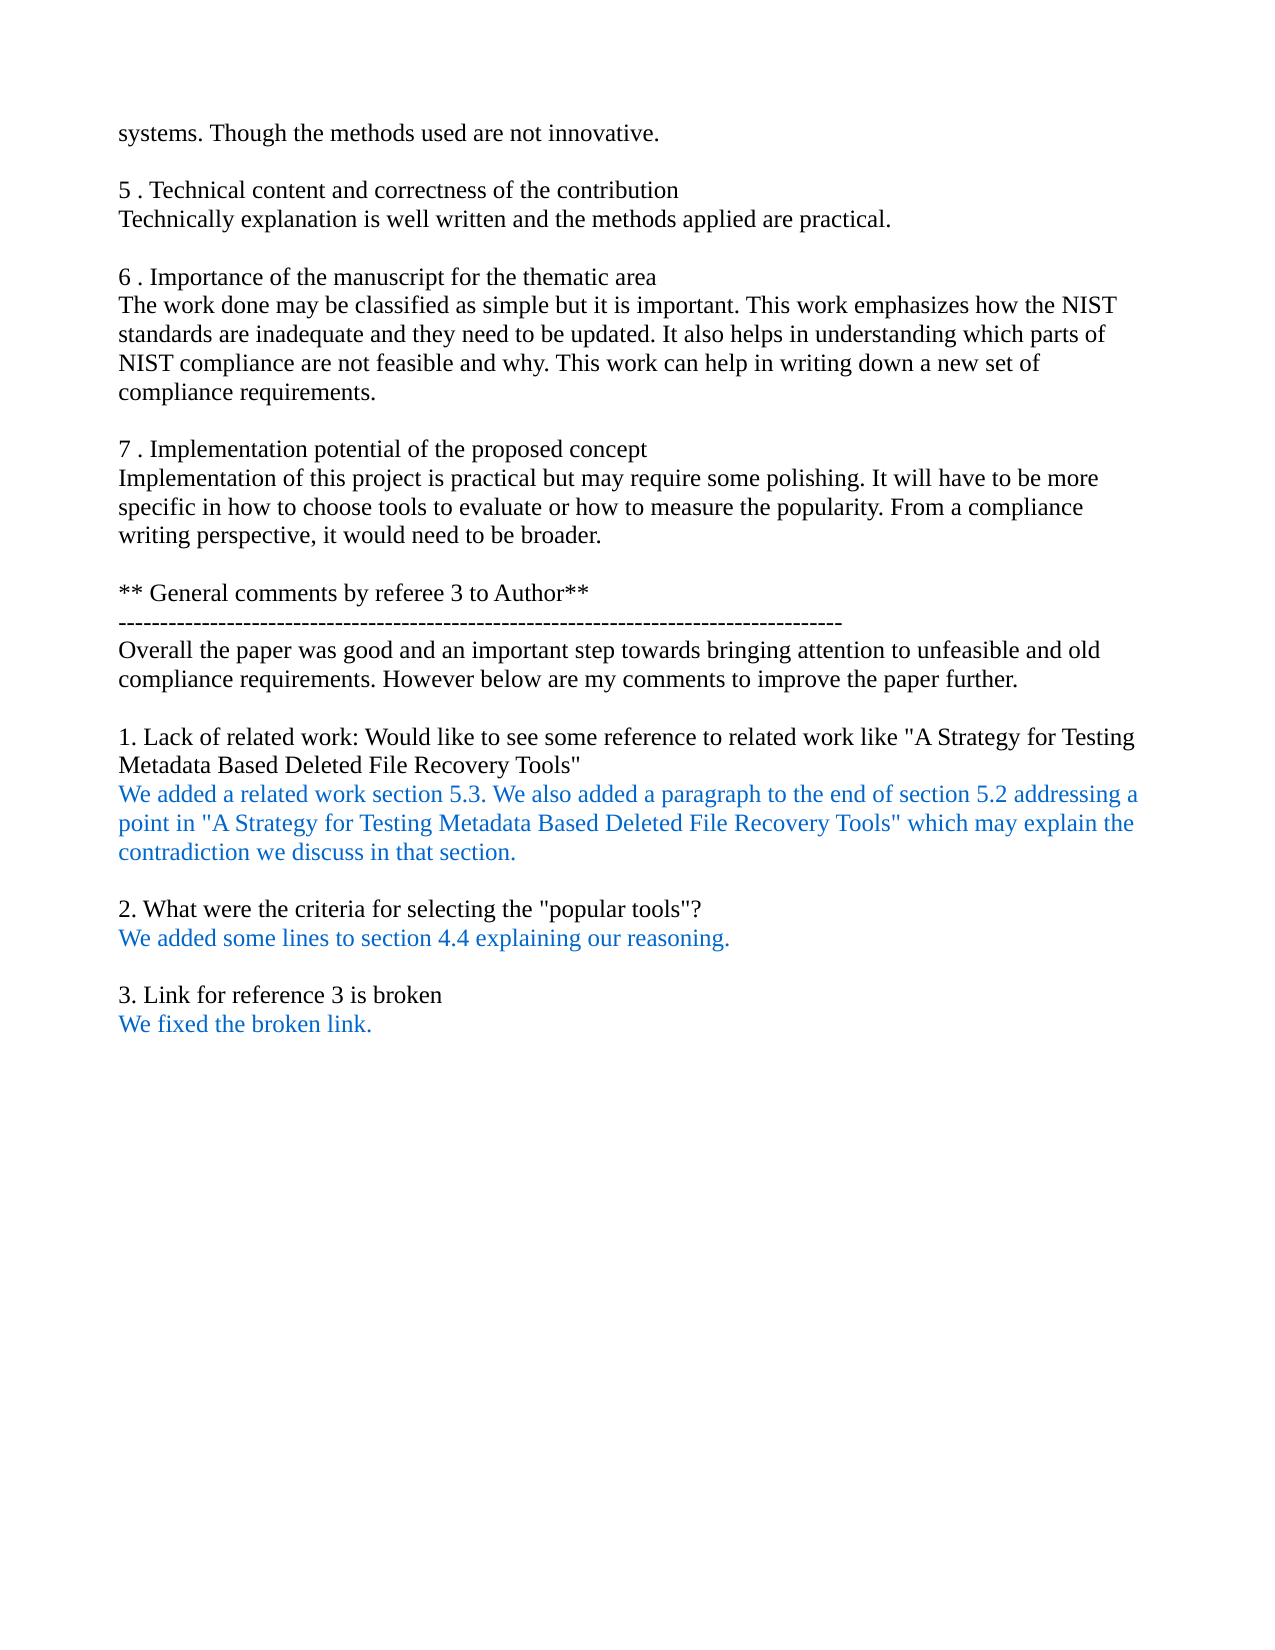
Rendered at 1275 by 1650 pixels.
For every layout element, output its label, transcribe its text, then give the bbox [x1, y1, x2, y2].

text 2. What were the criteria for selecting the "popular tools"? [118, 866, 1157, 923]
text We added some lines to section 4.4 explaining our reasoning. [118, 923, 1157, 952]
text 3. Link for reference 3 is broken [118, 952, 1157, 1009]
text We added a related work section 5.3. We also added a paragraph to the end of section 5.2 addressing a point in "A Strategy for Testing Metadata Based Deleted File Recovery Tools" which may explain the contradiction we discuss in that section. [118, 779, 1157, 866]
text We fixed the broken link. [118, 1009, 1157, 1038]
text systems. Though the methods used are not innovative. 5 . Technical content and correctness of the contribution Technically explanation is well written and the methods applied are practical. 6 . Importance of the manuscript for the thematic area The work done may be classified as simple but it is important. This work emphasizes how the NIST standards are inadequate and they need to be updated. It also helps in understanding which parts of NIST compliance are not feasible and why. This work can help in writing down a new set of compliance requirements. 7 . Implementation potential of the proposed concept Implementation of this project is practical but may require some polishing. It will have to be more specific in how to choose tools to evaluate or how to measure the popularity. From a compliance writing perspective, it would need to be broader. ** General comments by referee 3 to Author** --------------------------------------------------------------------------------------- Overall the paper was good and an important step towards bringing attention to unfeasible and old compliance requirements. However below are my comments to improve the paper further. 1. Lack of related work: Would like to see some reference to related work like "A Strategy for Testing Metadata Based Deleted File Recovery Tools" [118, 118, 1157, 779]
